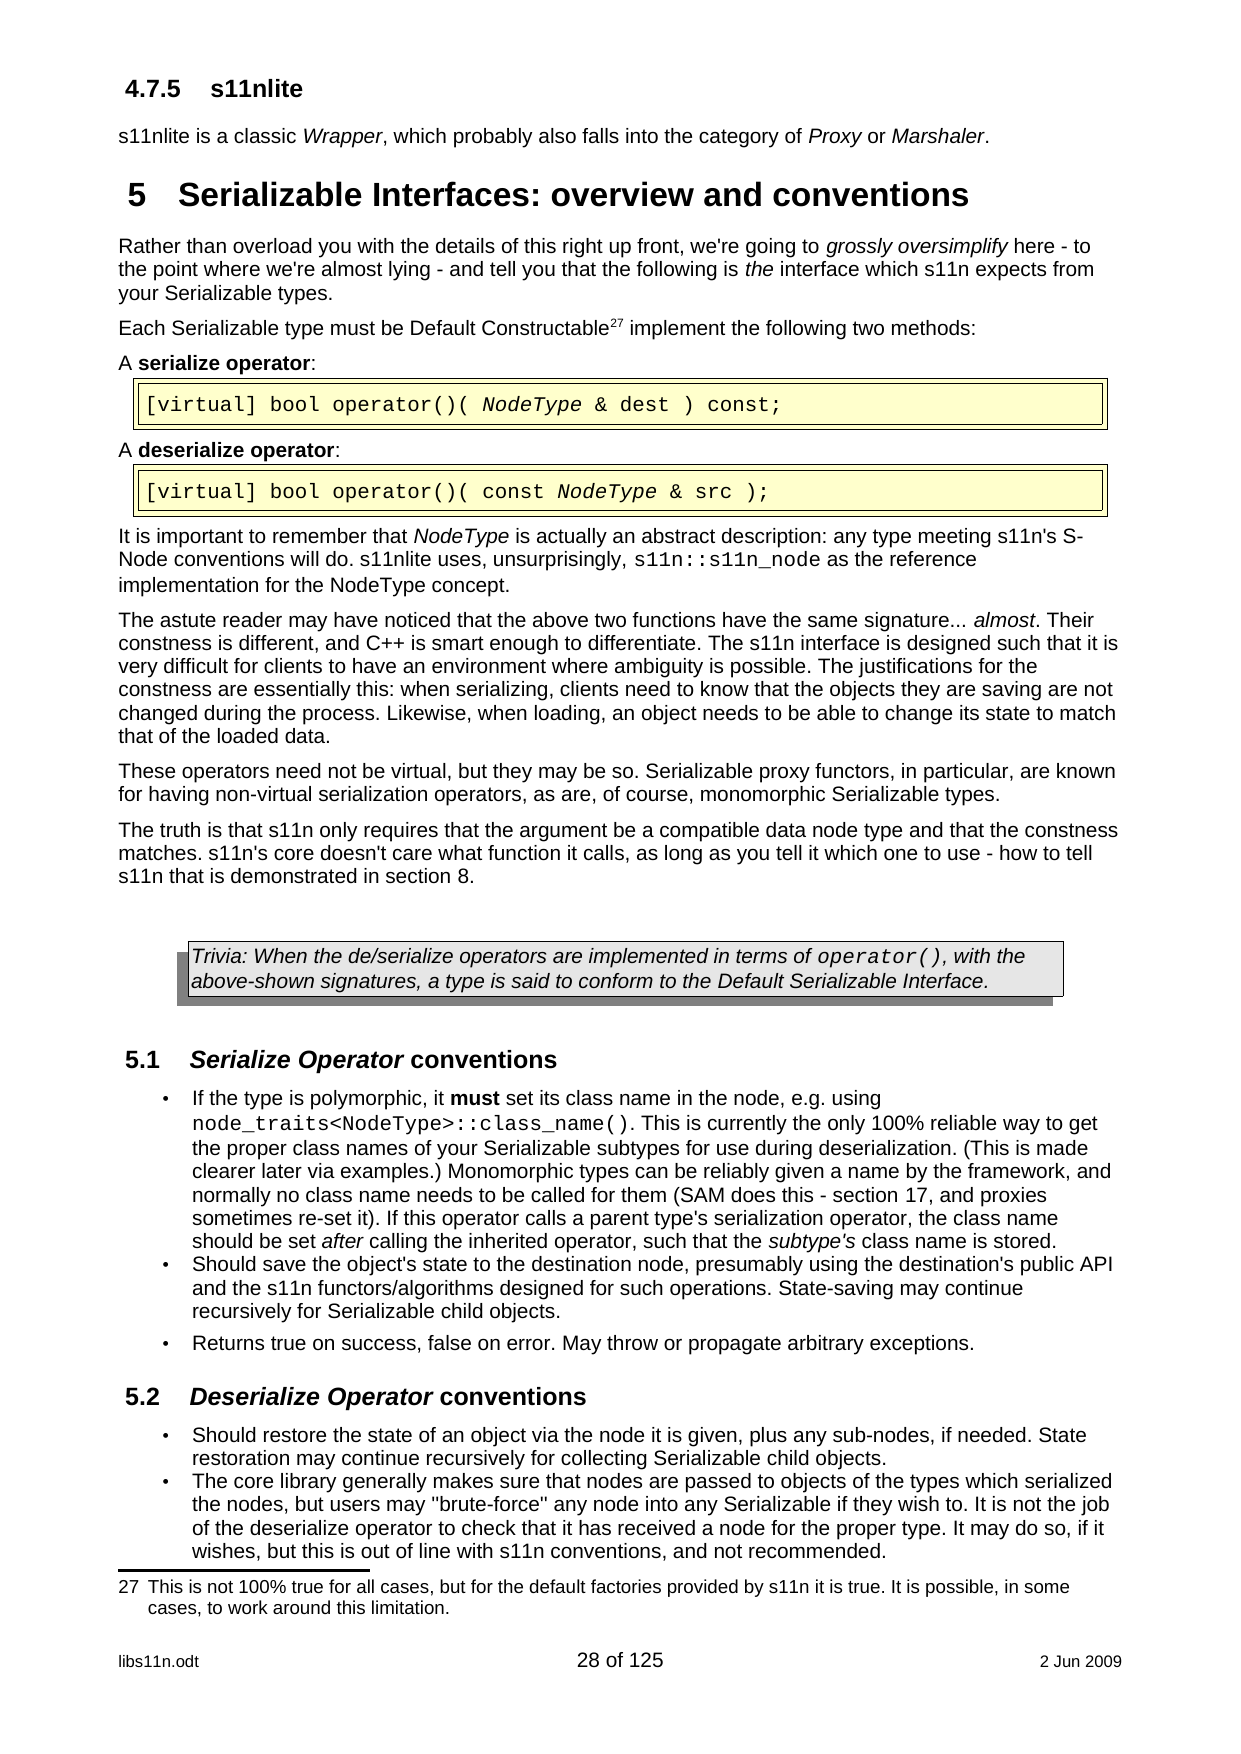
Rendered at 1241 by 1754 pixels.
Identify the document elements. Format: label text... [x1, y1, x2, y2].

subtitle Serializable Interfaces: overview and conventions [118, 176, 1122, 213]
text [virtual] bool operator()( const NodeType & src ); [134, 465, 1107, 516]
text It is important to remember that NodeType is actually an abstract description: any type meeting s11n's S-Node conventions will do. s11nlite uses, unsurprisingly, s11n::s11n_node as the reference implementation for the NodeType concept. [118, 525, 1122, 596]
subtitle s11nlite [118, 75, 1122, 103]
list The core library generally makes sure that nodes are passed to objects of the types which serialized the nodes, but users may ''brute-force'' any node into any Serializable if they wish to. It is not the job of the deserialize operator to check that it has received a node for the proper type. It may do so, if it wishes, but this is out of line with s11n conventions, and not recommended. [162, 1470, 1122, 1563]
list Should save the object's state to the destination node, presumably using the destination's public API and the s11n functors/algorithms designed for such operations. State-saving may continue recursively for Serializable child objects. [162, 1253, 1122, 1323]
text A deserialize operator: [118, 438, 1122, 461]
text The truth is that s11n only requires that the argument be a compatible data node type and that the constness matches. s11n's core doesn't care what function it calls, as long as you tell it which one to use - how to tell s11n that is demonstrated in section 8. [118, 818, 1122, 888]
list If the type is polymorphic, it must set its class name in the node, e.g. using node_traits<NodeType>::class_name(). This is currently the only 100% reliable way to get the proper class names of your Serializable subtypes for use during deserialization. (This is made clearer later via examples.) Monomorphic types can be reliably given a name by the framework, and normally no class name needs to be called for them (SAM does this - section 17, and proxies sometimes re-set it). If this operator calls a parent type's serialization operator, the class name should be set after calling the inherited operator, such that the subtype's class name is stored. [162, 1087, 1122, 1253]
text This is not 100% true for all cases, but for the default factories provided by s11n it is true. It is possible, in some cases, to work around this limitation. [118, 1577, 1122, 1618]
subtitle Serialize Operator conventions [118, 1046, 1122, 1074]
text Trivia: When the de/serialize operators are implemented in terms of operator(), with the above-shown signatures, a type is said to conform to the Default Serializable Interface. [189, 942, 1063, 996]
text These operators need not be virtual, but they may be so. Serializable proxy functors, in particular, are known for having non-virtual serialization operators, as are, of course, monomorphic Serializable types. [118, 760, 1122, 806]
text The astute reader may have noticed that the above two functions have the same signature... almost. Their constness is different, and C++ is smart enough to differentiate. The s11n interface is designed such that it is very difficult for clients to have an environment where ambiguity is possible. The justifications for the constness are essentially this: when serializing, clients need to know that the objects they are saving are not changed during the process. Likewise, when loading, an object needs to be able to change its state to match that of the loaded data. [118, 608, 1122, 748]
text [virtual] bool operator()( NodeType & dest ) const; [134, 379, 1107, 429]
text Each Serializable type must be Default Constructable implement the following two methods: [118, 316, 1122, 339]
subtitle Deserialize Operator conventions [118, 1383, 1122, 1411]
list Should restore the state of an object via the node it is given, plus any sub-nodes, if needed. State restoration may continue recursively for collecting Serializable child objects. [162, 1423, 1122, 1470]
list Returns true on success, false on error. May throw or propagate arbitrary exceptions. [162, 1332, 1122, 1355]
text Rather than overload you with the details of this right up front, we're going to grossly oversimplify here - to the point where we're almost lying - and tell you that the following is the interface which s11n expects from your Serializable types. [118, 234, 1122, 304]
text s11nlite is a classic Wrapper, which probably also falls into the category of Proxy or Marshaler. [118, 124, 1122, 148]
text A serialize operator: [118, 351, 1122, 375]
